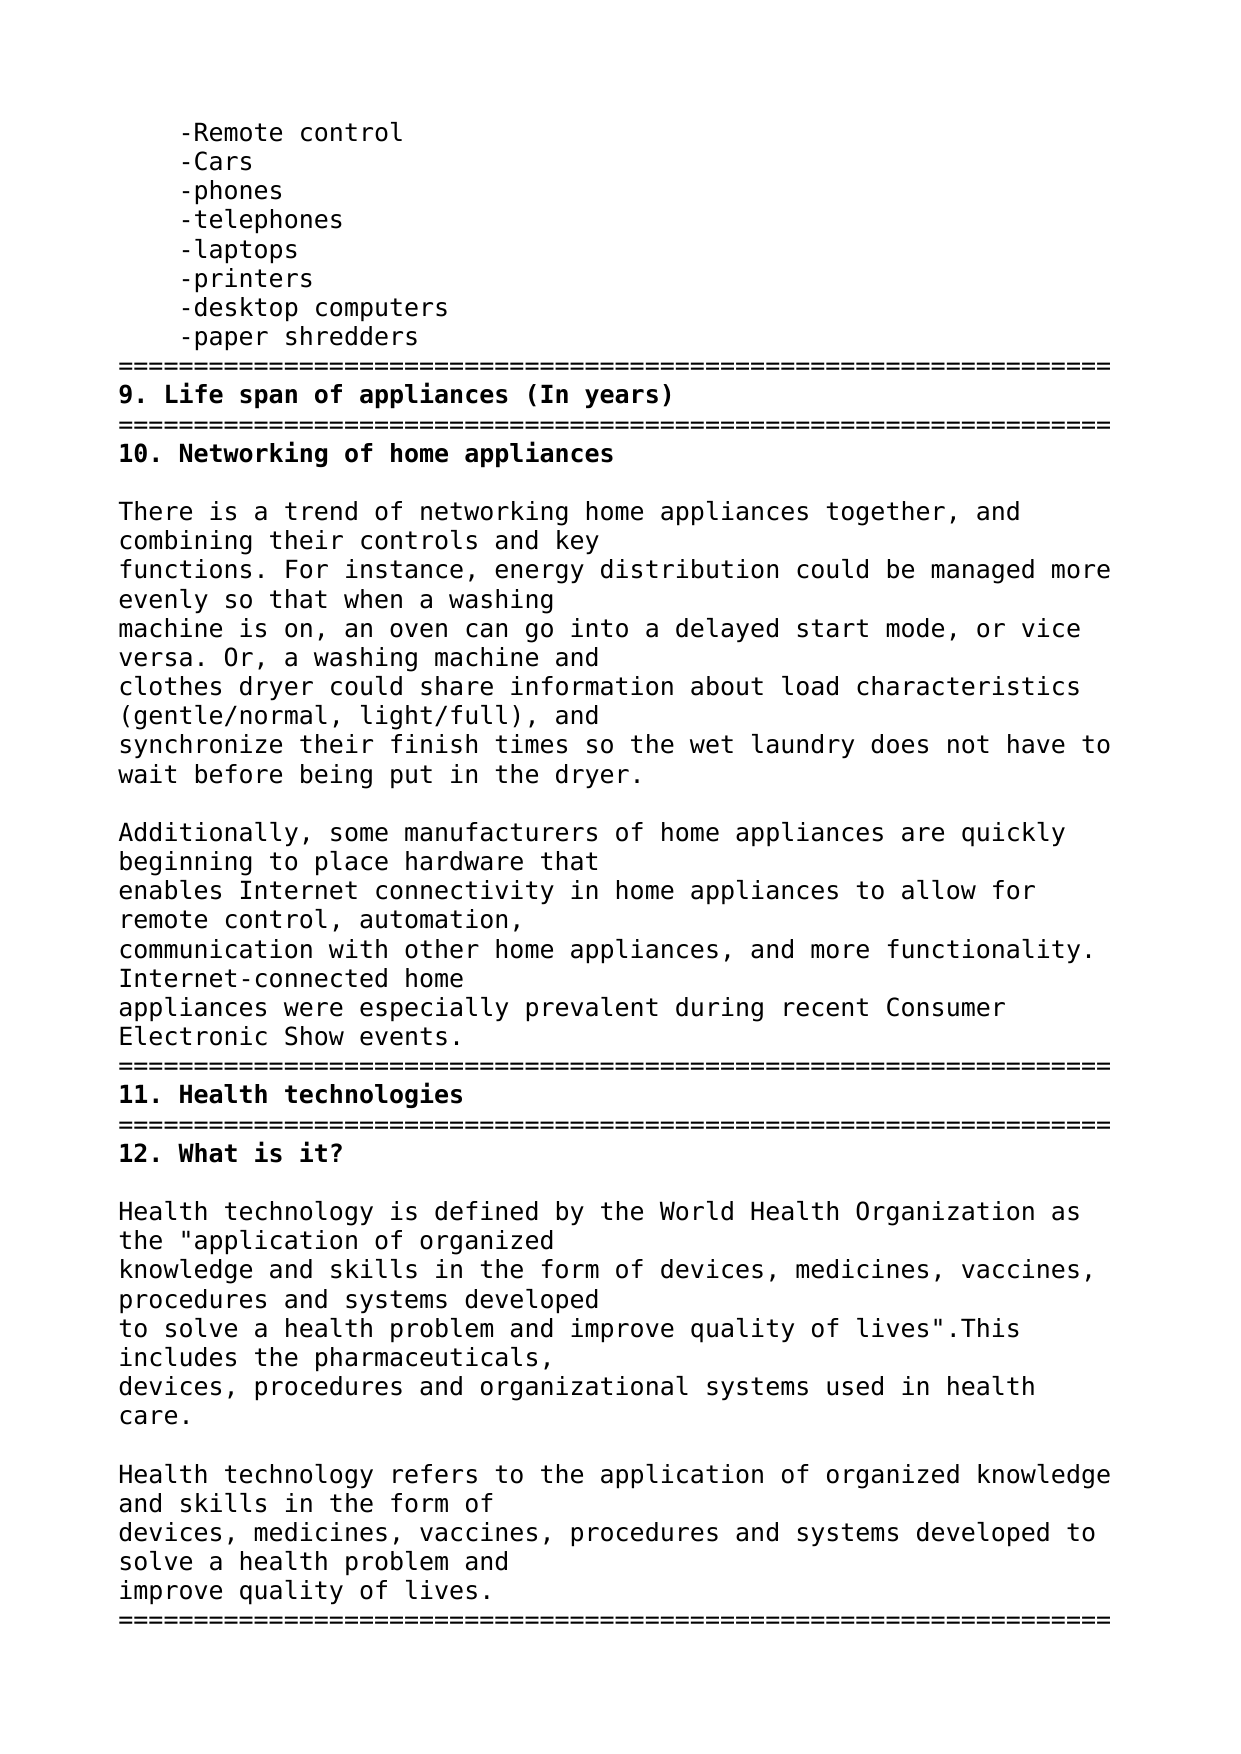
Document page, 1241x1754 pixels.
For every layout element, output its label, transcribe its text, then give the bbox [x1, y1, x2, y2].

text Additionally, some manufacturers of home appliances are quickly beginning to place hardware that [118, 818, 1122, 876]
text clothes dryer could share information about load characteristics (gentle/normal, light/full), and [118, 672, 1122, 731]
text -telephones [118, 206, 1122, 235]
text 10. Networking of home appliances [118, 439, 1122, 468]
text knowledge and skills in the form of devices, medicines, vaccines, procedures and systems developed [118, 1256, 1122, 1314]
text ================================================================== [118, 351, 1122, 381]
text There is a trend of networking home appliances together, and combining their controls and key [118, 497, 1122, 556]
text -laptops [118, 235, 1122, 264]
text devices, procedures and organizational systems used in health care. [118, 1372, 1122, 1431]
text -phones [118, 176, 1122, 206]
text synchronize their finish times so the wet laundry does not have to wait before being put in the dryer. [118, 731, 1122, 789]
text to solve a health problem and improve quality of lives".This includes the pharmaceuticals, [118, 1314, 1122, 1372]
text 9. Life span of appliances (In years) [118, 381, 1122, 410]
text ================================================================== [118, 1051, 1122, 1081]
text appliances were especially prevalent during recent Consumer Electronic Show events. [118, 993, 1122, 1051]
text -Remote control [118, 118, 1122, 147]
text improve quality of lives. [118, 1576, 1122, 1606]
text -Cars [118, 147, 1122, 176]
text enables Internet connectivity in home appliances to allow for remote control, automation, [118, 876, 1122, 935]
text 11. Health technologies [118, 1081, 1122, 1110]
text functions. For instance, energy distribution could be managed more evenly so that when a washing [118, 556, 1122, 614]
text ================================================================== [118, 410, 1122, 439]
text devices, medicines, vaccines, procedures and systems developed to solve a health problem and [118, 1518, 1122, 1576]
text Health technology refers to the application of organized knowledge and skills in the form of [118, 1460, 1122, 1518]
text 12. What is it? [118, 1139, 1122, 1168]
text -printers [118, 264, 1122, 293]
text -paper shredders [118, 322, 1122, 351]
text ================================================================== [118, 1110, 1122, 1139]
text communication with other home appliances, and more functionality. Internet-connected home [118, 935, 1122, 993]
text -desktop computers [118, 293, 1122, 322]
text Health technology is defined by the World Health Organization as the "application of organized [118, 1197, 1122, 1256]
text machine is on, an oven can go into a delayed start mode, or vice versa. Or, a washing machine and [118, 614, 1122, 672]
text ================================================================== [118, 1606, 1122, 1635]
